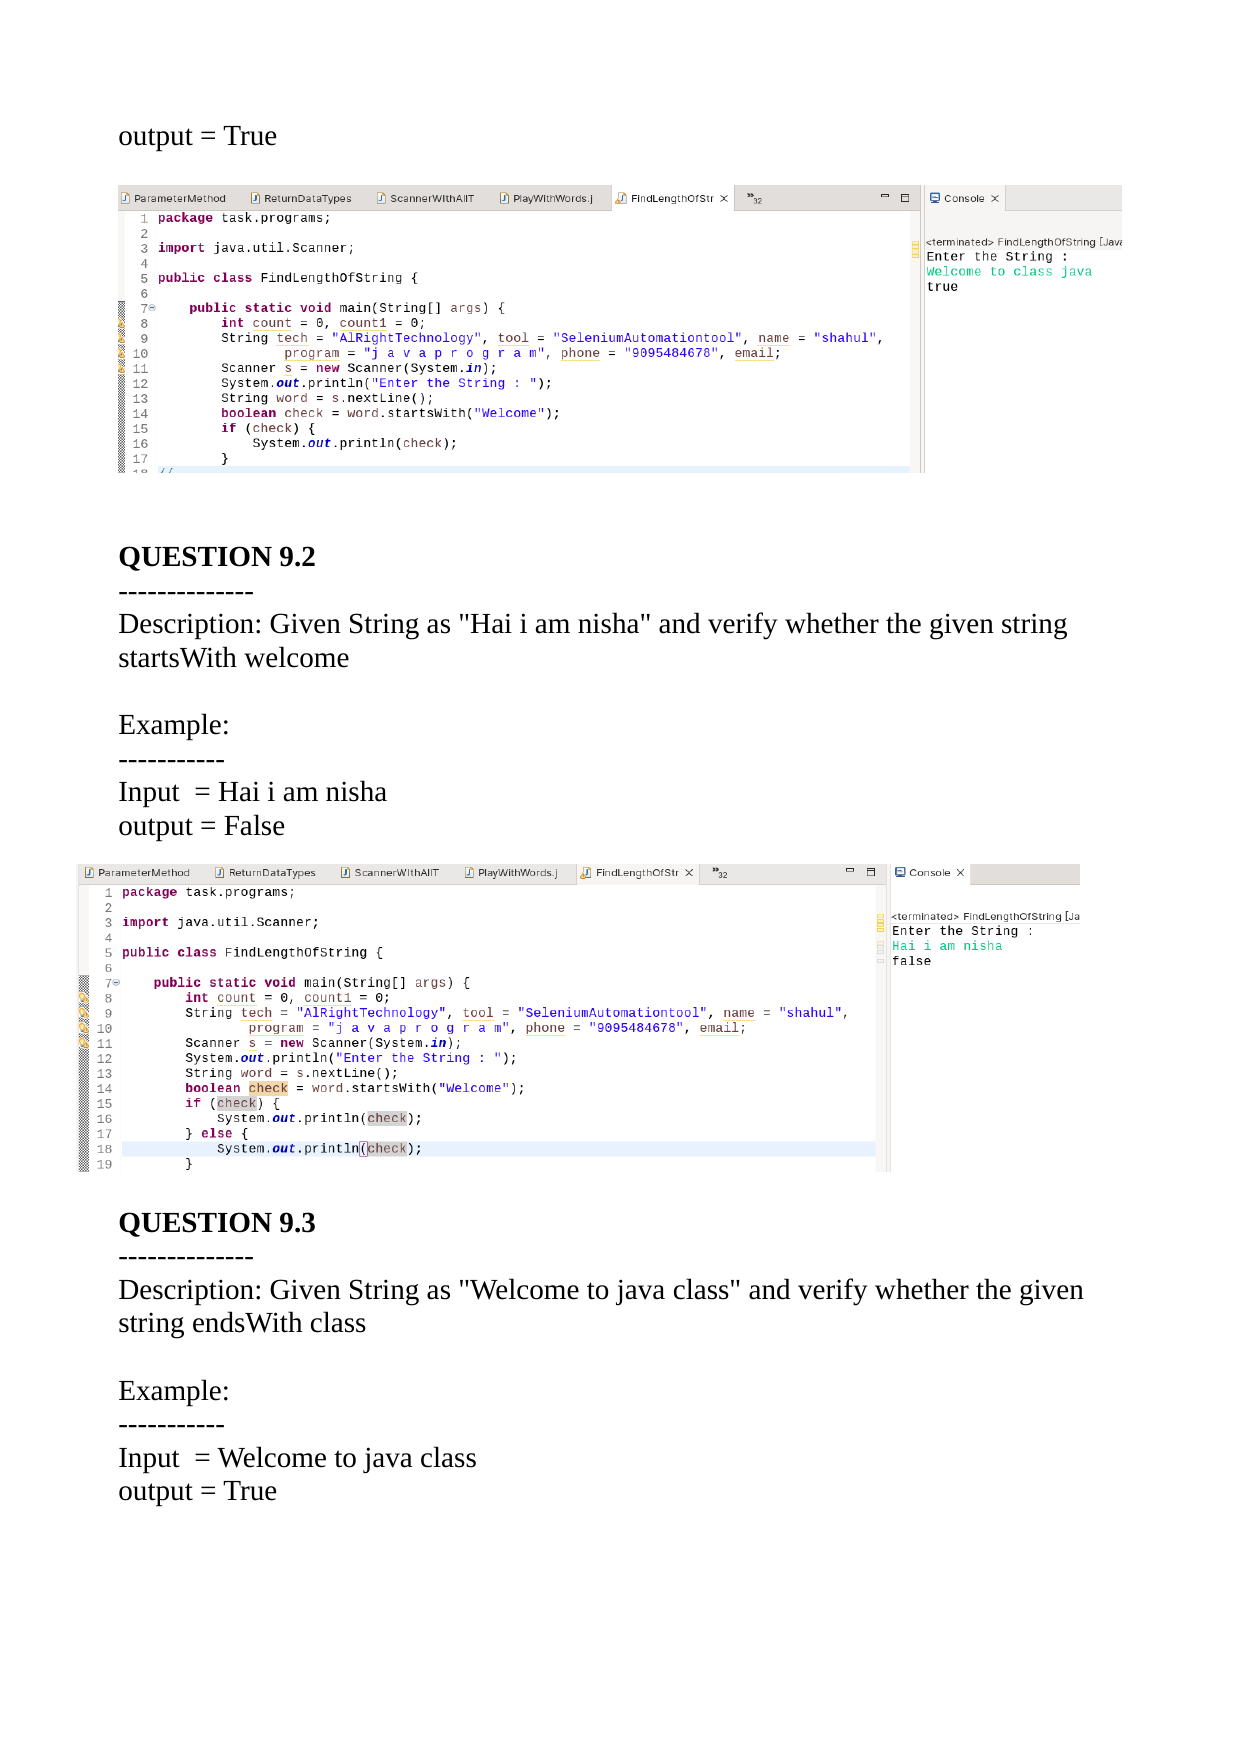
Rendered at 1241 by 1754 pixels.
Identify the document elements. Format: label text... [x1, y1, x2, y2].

text Example: [118, 707, 1122, 741]
text output = True [118, 1473, 1122, 1507]
text output = True [118, 118, 1122, 152]
text Description: Given String as "Welcome to java class" and verify whether the given string endsWith class [118, 1272, 1122, 1339]
picture [118, 185, 1123, 473]
text ----------- [118, 1406, 1122, 1440]
text -------------- [118, 1238, 1122, 1272]
text QUESTION 9.2 [118, 539, 1122, 573]
picture [76, 864, 1080, 1172]
text Description: Given String as "Hai i am nisha" and verify whether the given string startsWith welcome [118, 607, 1122, 674]
text Input = Welcome to java class [118, 1440, 1122, 1473]
text ----------- [118, 741, 1122, 774]
text Input = Hai i am nisha [118, 774, 1122, 808]
text output = False [118, 808, 1122, 841]
text QUESTION 9.3 [118, 841, 1122, 1238]
text -------------- [118, 573, 1122, 607]
text Example: [118, 1373, 1122, 1406]
